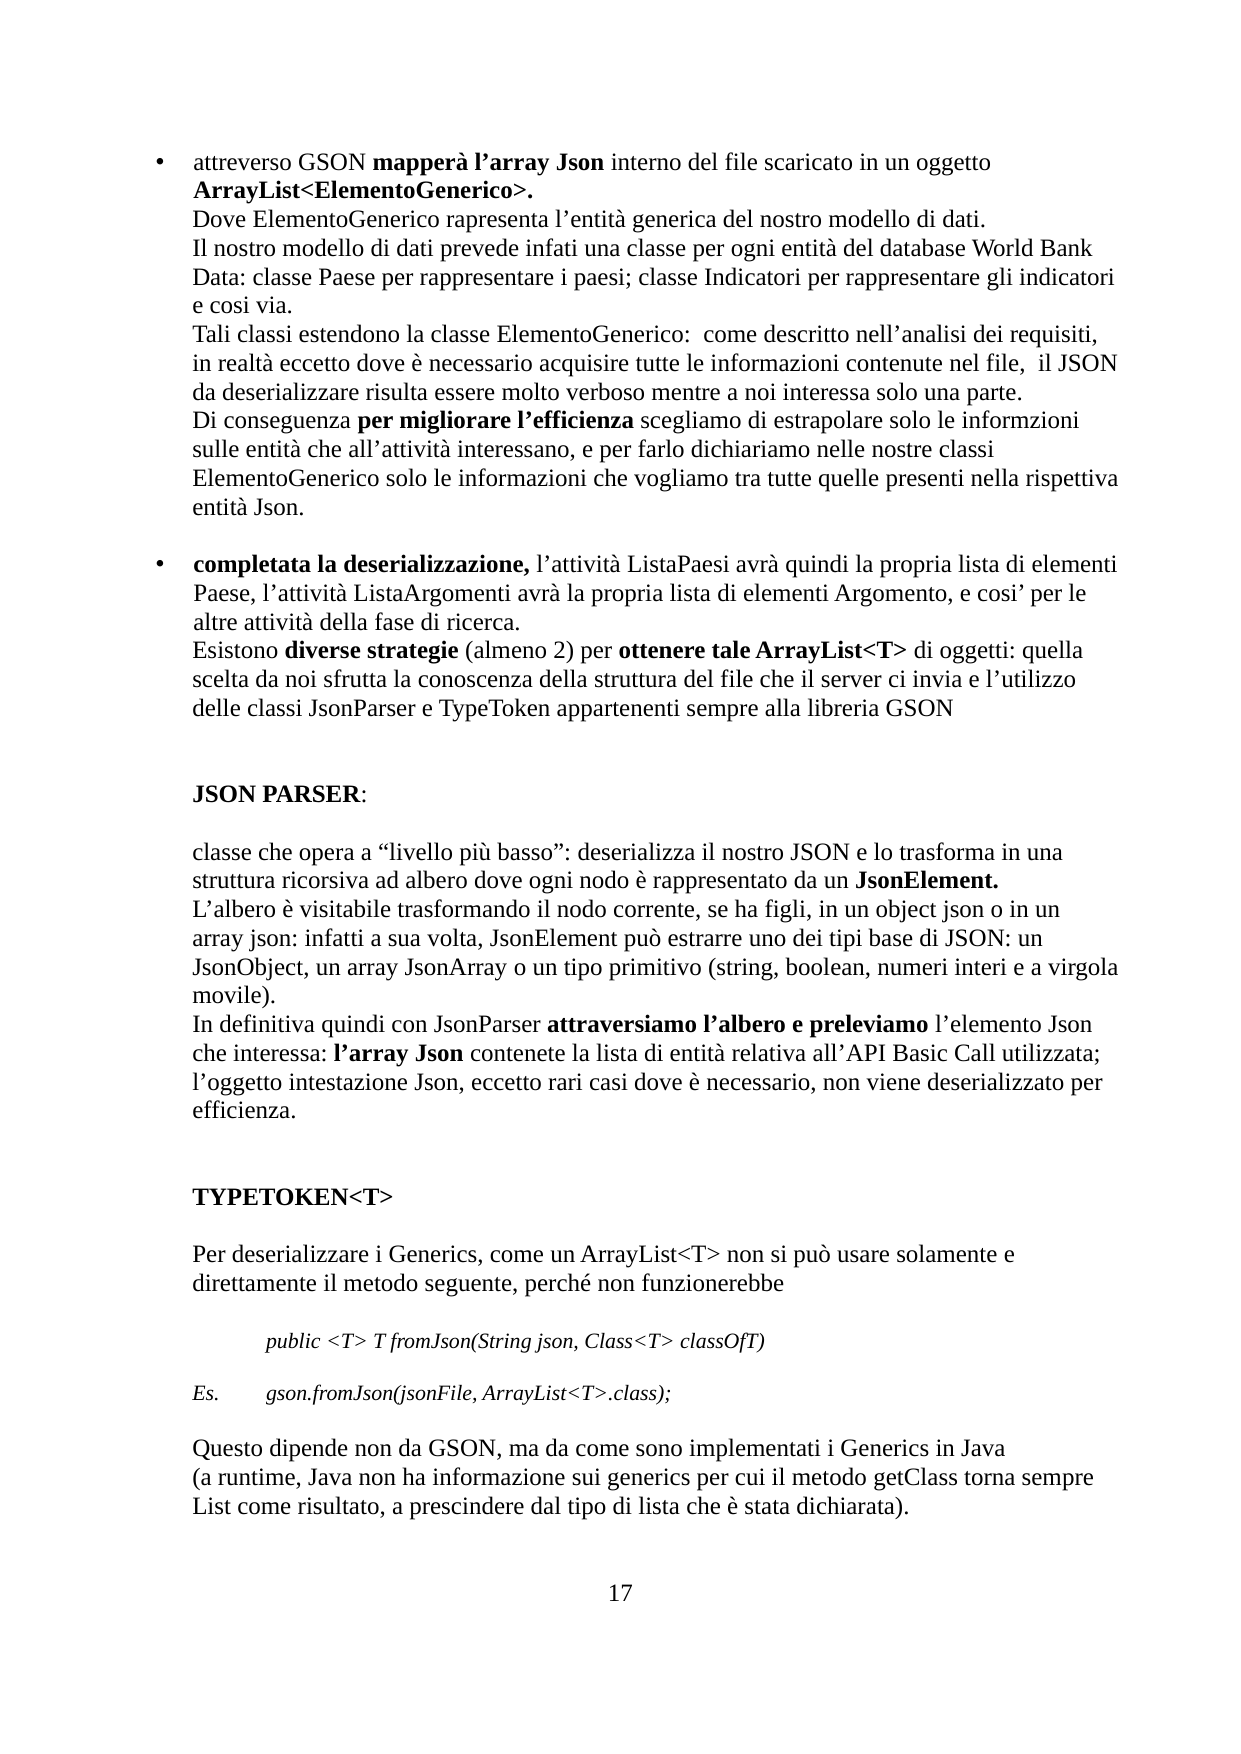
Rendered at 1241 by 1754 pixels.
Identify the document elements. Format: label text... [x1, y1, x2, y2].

text (a runtime, Java non ha informazione sui generics per cui il metodo getClass torna sempre List come risultato, a prescindere dal tipo di lista che è stata dichiarata). [118, 1462, 1122, 1520]
list attreverso GSON mapperà l’array Json interno del file scaricato in un oggetto ArrayList<ElementoGenerico>. [156, 147, 1122, 204]
text l’oggetto intestazione Json, eccetto rari casi dove è necessario, non viene deserializzato per efficienza. [118, 1067, 1122, 1124]
text Tali classi estendono la classe ElementoGenerico: come descritto nell’analisi dei requisiti, in realtà eccetto dove è necessario acquisire tutte le informazioni contenute nel file, il JSON da deserializzare risulta essere molto verboso mentre a noi interessa solo una parte. [118, 319, 1122, 406]
text Dove ElementoGenerico rapresenta l’entità generica del nostro modello di dati. [118, 204, 1122, 233]
text Es. gson.fromJson(jsonFile, ArrayList<T>.class); [118, 1379, 1122, 1405]
text TYPETOKEN<T> [118, 1182, 1122, 1211]
text Di conseguenza per migliorare l’efficienza scegliamo di estrapolare solo le informzioni sulle entità che all’attività interessano, e per farlo dichiariamo nelle nostre classi ElementoGenerico solo le informazioni che vogliamo tra tutte quelle presenti nella rispettiva entità Json. [118, 406, 1122, 521]
text Esistono diverse strategie (almeno 2) per ottenere tale ArrayList<T> di oggetti: quella scelta da noi sfrutta la conoscenza della struttura del file che il server ci invia e l’utilizzo delle classi JsonParser e TypeToken appartenenti sempre alla libreria GSON [118, 636, 1122, 722]
text In definitiva quindi con JsonParser attraversiamo l’albero e preleviamo l’elemento Json che interessa: l’array Json contenete la lista di entità relativa all’API Basic Call utilizzata; [118, 1009, 1122, 1067]
text classe che opera a “livello più basso”: deserializza il nostro JSON e lo trasforma in una struttura ricorsiva ad albero dove ogni nodo è rappresentato da un JsonElement. [118, 837, 1122, 894]
text JSON PARSER: [118, 779, 1122, 808]
text Questo dipende non da GSON, ma da come sono implementati i Generics in Java [118, 1433, 1122, 1462]
text Per deserializzare i Generics, come un ArrayList<T> non si può usare solamente e direttamente il metodo seguente, perché non funzionerebbe [118, 1239, 1122, 1297]
text public <T> T fromJson(String json, Class<T> classOfT) [118, 1326, 1122, 1354]
text L’albero è visitabile trasformando il nodo corrente, se ha figli, in un object json o in un array json: infatti a sua volta, JsonElement può estrarre uno dei tipi base di JSON: un JsonObject, un array JsonArray o un tipo primitivo (string, boolean, numeri interi e a virgola movile). [118, 894, 1122, 1009]
text Il nostro modello di dati prevede infati una classe per ogni entità del database World Bank Data: classe Paese per rappresentare i paesi; classe Indicatori per rappresentare gli indicatori e cosi via. [118, 233, 1122, 319]
list completata la deserializzazione, l’attività ListaPaesi avrà quindi la propria lista di elementi Paese, l’attività ListaArgomenti avrà la propria lista di elementi Argomento, e cosi’ per le altre attività della fase di ricerca. [156, 549, 1122, 636]
